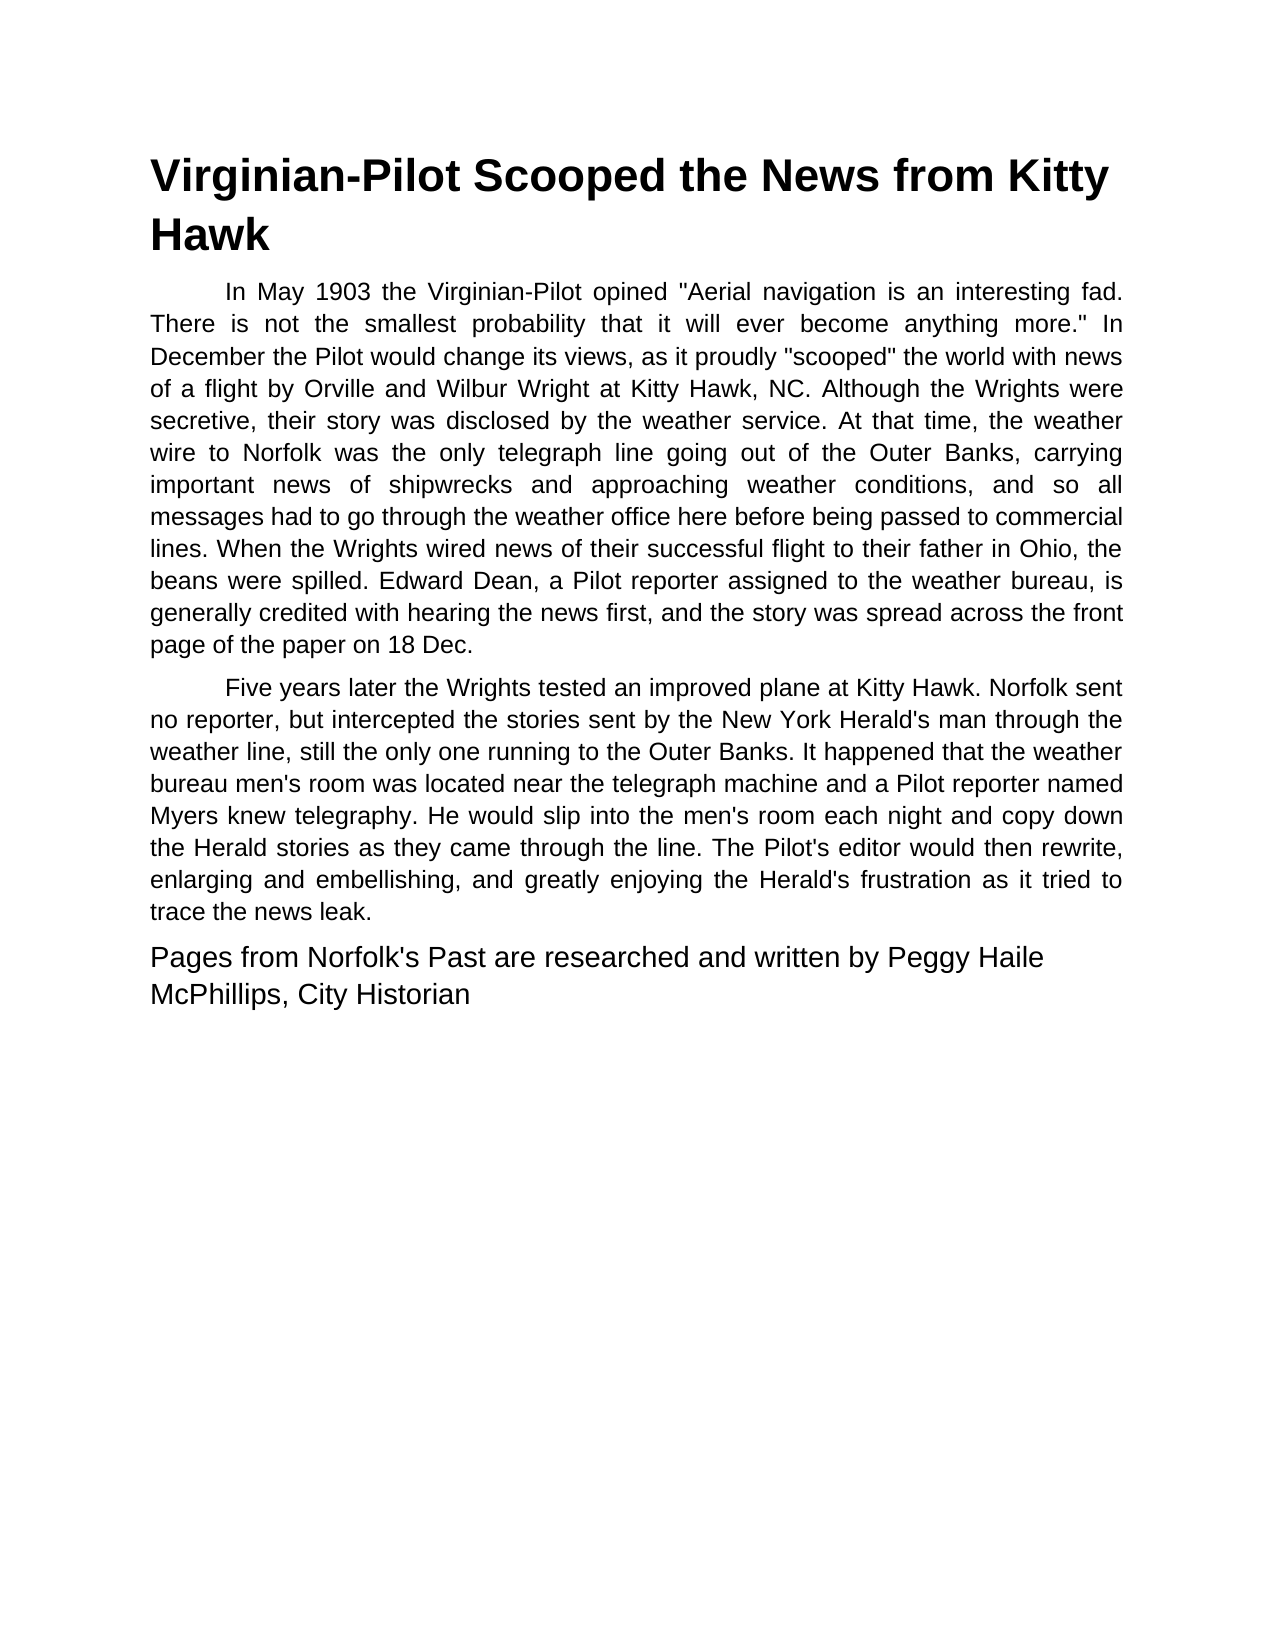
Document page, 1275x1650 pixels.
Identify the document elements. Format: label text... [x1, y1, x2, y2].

text In May 1903 the Virginian-Pilot opined "Aerial navigation is an interesting fad. There is not the smallest probability that it will ever become anything more." In December the Pilot would change its views, as it proudly "scooped" the world with news of a flight by Orville and Wilbur Wright at Kitty Hawk, NC. Although the Wrights were secretive, their story was disclosed by the weather service. At that time, the weather wire to Norfolk was the only telegraph line going out of the Outer Banks, carrying important news of shipwrecks and approaching weather conditions, and so all messages had to go through the weather office here before being passed to commercial lines. When the Wrights wired news of their successful flight to their father in Ohio, the beans were spilled. Edward Dean, a Pilot reporter assigned to the weather bureau, is generally credited with hearing the news first, and the story was spread across the front page of the paper on 18 Dec. [150, 278, 1125, 659]
text Five years later the Wrights tested an improved plane at Kitty Hawk. Norfolk sent no reporter, but intercepted the stories sent by the New York Herald's man through the weather line, still the only one running to the Outer Banks. It happened that the weather bureau men's room was located near the telegraph machine and a Pilot reporter named Myers knew telegraphy. He would slip into the men's room each night and copy down the Herald stories as they came through the line. The Pilot's editor would then rewrite, enlarging and embellishing, and greatly enjoying the Herald's frustration as it tried to trace the news leak. [150, 673, 1125, 926]
text Virginian-Pilot Scooped the News from Kitty Hawk [150, 150, 1125, 260]
text Pages from Norfolk's Past are researched and written by Peggy Haile McPhillips, City Historian [150, 941, 1125, 1011]
